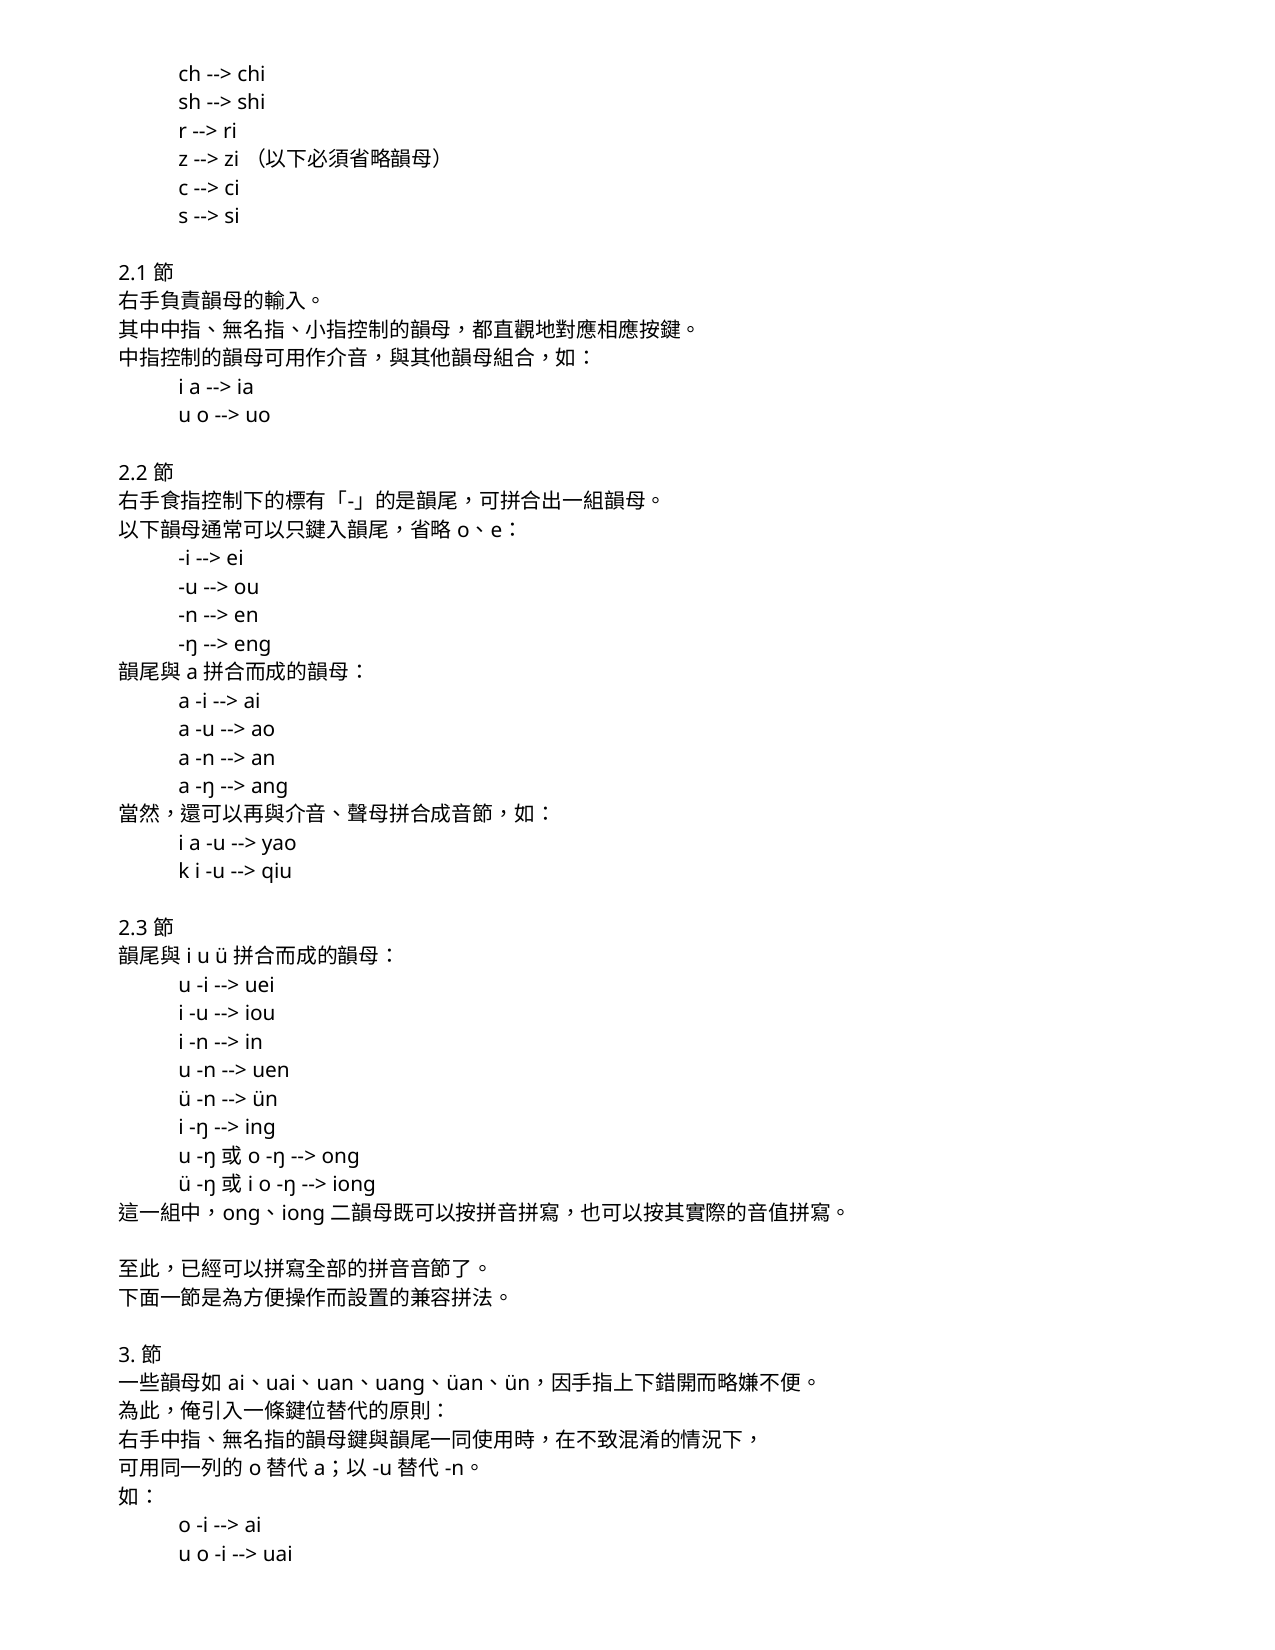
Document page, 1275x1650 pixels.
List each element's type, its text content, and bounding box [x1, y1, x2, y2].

text i a --> ia u o --> uo [178, 372, 1216, 429]
text 2.3 節 韻尾與 i u ü 拼合而成的韻母： [118, 913, 1216, 970]
text a -i --> ai a -u --> ao a -n --> an a -ŋ --> ang [178, 686, 1216, 799]
text 2.1 節 右手負責韻母的輸入。 其中中指、無名指、小指控制的韻母，都直觀地對應相應按鍵。 中指控制的韻母可用作介音，與其他韻母組合，如： [118, 230, 1216, 372]
text -i --> ei -u --> ou -n --> en -ŋ --> eng [178, 543, 1216, 657]
text i a -u --> yao [178, 828, 1216, 856]
text k i -u --> qiu [178, 856, 1216, 885]
text o -i --> ai u o -i --> uai [178, 1510, 1216, 1567]
text 這一組中，ong、iong 二韻母既可以按拼音拼寫，也可以按其實際的音值拼寫。 至此，已經可以拼寫全部的拼音音節了。 下面一節是為方便操作而設置的兼容拼法。 3. 節 一些韻母如 ai、uai、uan、uang、üan、ün，因手指上下錯開而略嫌不便。 為此，俺引入一條鍵位替代的原則： 右手中指、無名指的韻母鍵與韻尾一同使用時，在不致混淆的情況下， 可用同一列的 o 替代 a；以 -u 替代 -n。 如： [118, 1198, 1216, 1510]
text 2.2 節 右手食指控制下的標有「-」的是韻尾，可拼合出一組韻母。 以下韻母通常可以只鍵入韻尾，省略 o、e： [118, 458, 1216, 543]
text u -i --> uei i -u --> iou i -n --> in u -n --> uen ü -n --> ün i -ŋ --> ing u -ŋ 或 o -ŋ --> ong ü -ŋ 或 i o -ŋ --> iong [178, 970, 1216, 1198]
text 韻尾與 a 拼合而成的韻母： [118, 657, 1216, 686]
text 當然，還可以再與介音、聲母拼合成音節，如： [118, 799, 1216, 828]
text ch --> chi sh --> shi r --> ri z --> zi （以下必須省略韻母） c --> ci s --> si [178, 59, 1216, 230]
